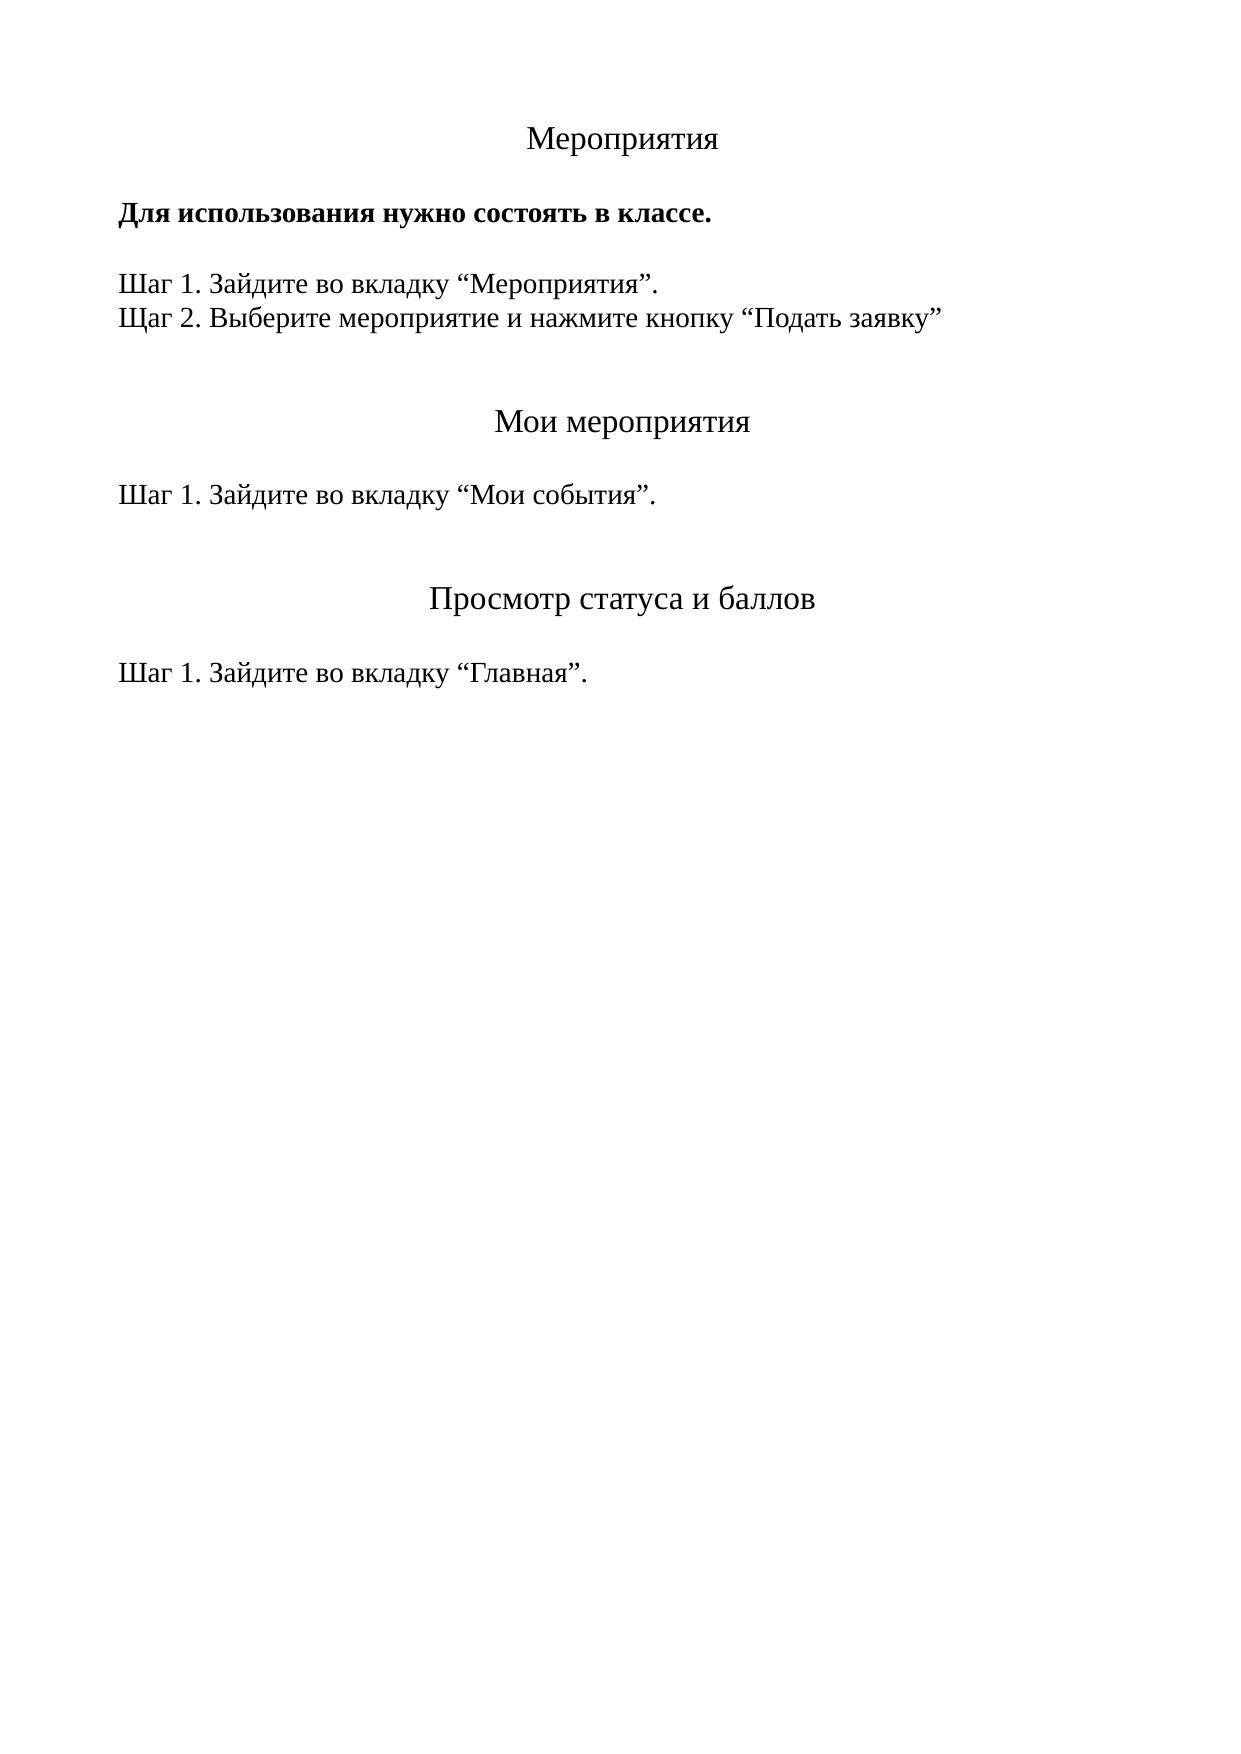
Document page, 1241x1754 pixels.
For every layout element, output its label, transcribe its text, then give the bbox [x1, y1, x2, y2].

text Щаг 2. Выберите мероприятие и нажмите кнопку “Подать заявку” [118, 300, 1127, 334]
text Мои мероприятия [118, 401, 1127, 439]
text Шаг 1. Зайдите во вкладку “Мои события”. [118, 477, 1127, 511]
text Шаг 1. Зайдите во вкладку “Мероприятия”. [118, 267, 1127, 300]
text Для использования нужно состоять в классе. [118, 195, 1127, 228]
text Просмотр статуса и баллов [118, 578, 1127, 616]
text Мероприятия [118, 118, 1127, 156]
text Шаг 1. Зайдите во вкладку “Главная”. [118, 655, 1127, 688]
